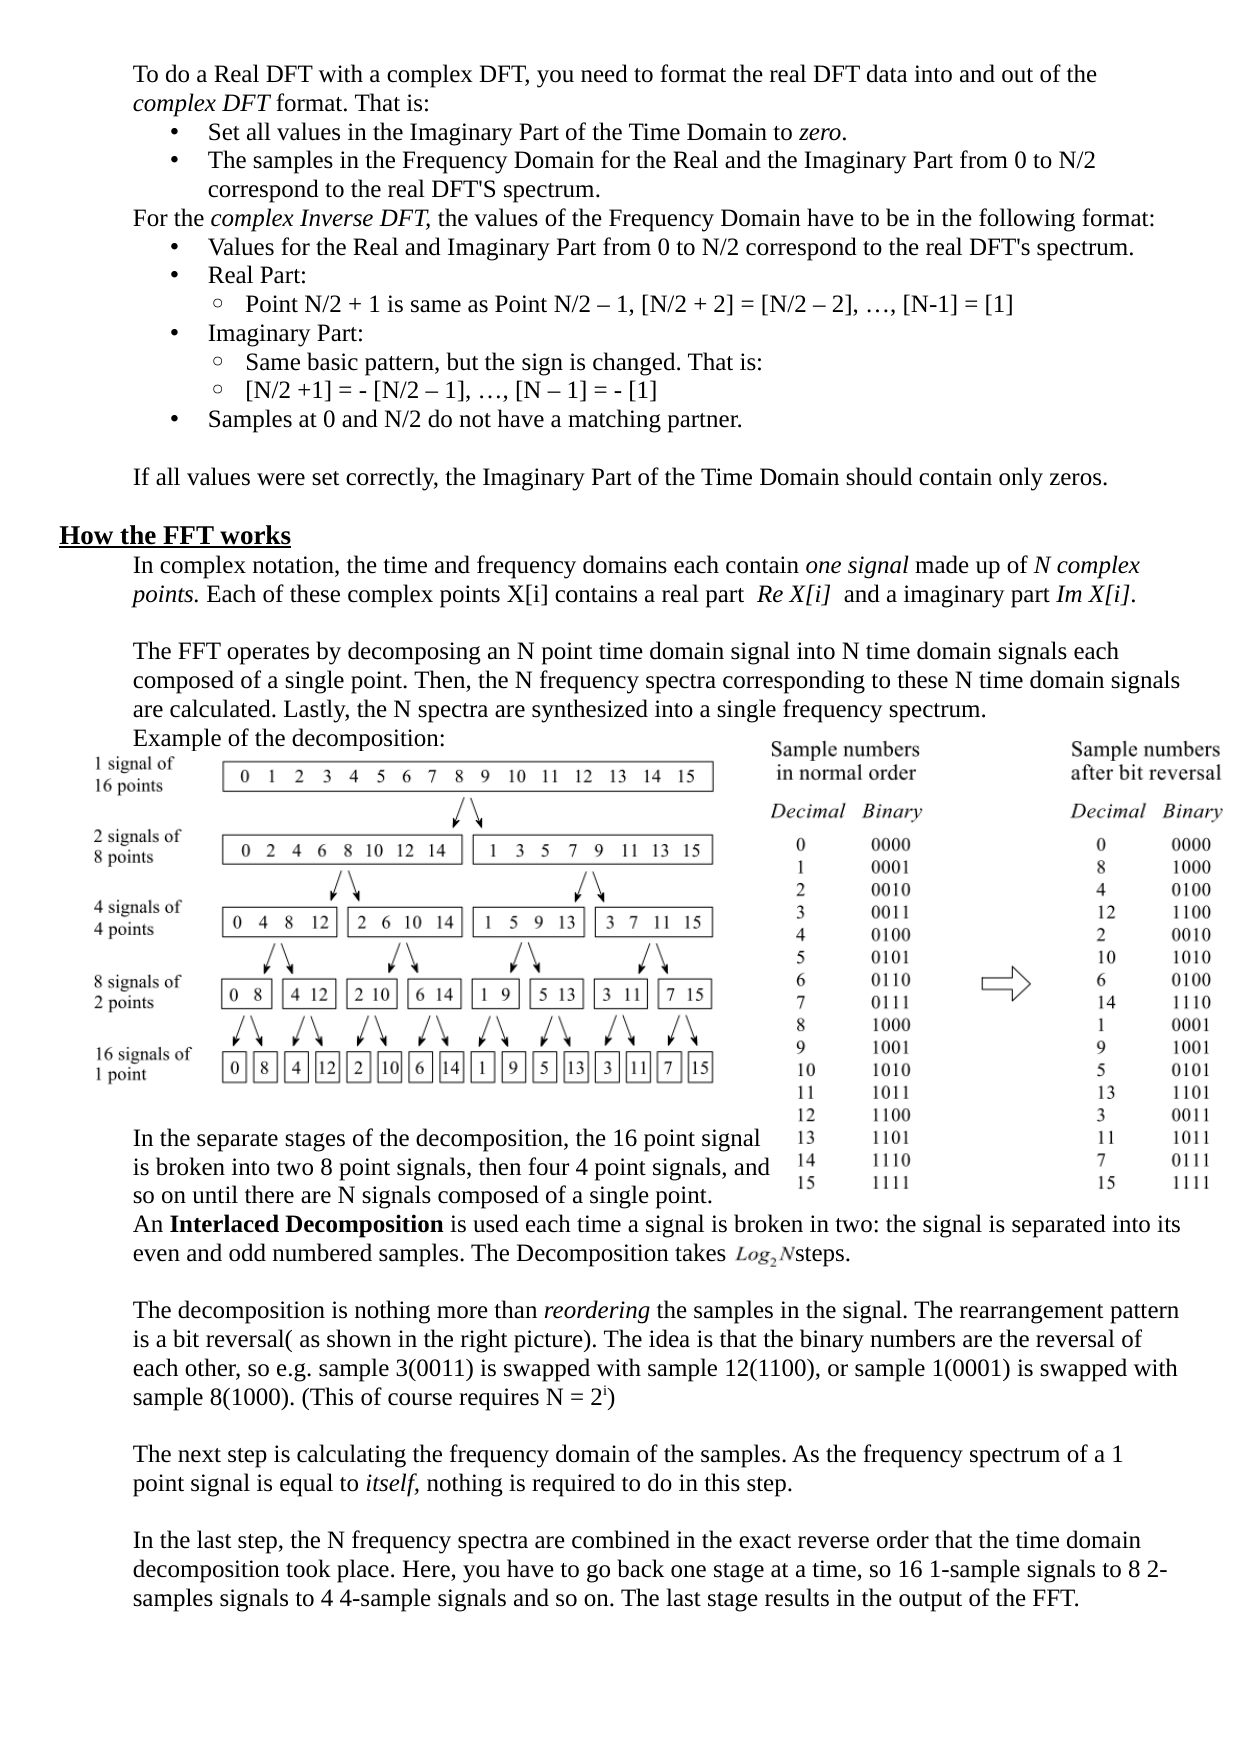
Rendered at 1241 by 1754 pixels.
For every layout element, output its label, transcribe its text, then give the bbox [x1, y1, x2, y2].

text An Interlaced Decomposition is used each time a signal is broken in two: the signal is separated into its even and odd numbered samples. The Decomposition takes steps. [133, 1209, 1181, 1267]
text To do a Real DFT with a complex DFT, you need to format the real DFT data into and out of the complex DFT format. That is: [133, 59, 1181, 117]
list Same basic pattern, but the sign is changed. That is: [208, 347, 1181, 375]
text How the FFT works [59, 519, 1181, 550]
picture [732, 1246, 795, 1268]
text If all values were set correctly, the Imaginary Part of the Time Domain should contain only zeros. [133, 462, 1181, 490]
list [N/2 +1] = - [N/2 – 1], …, [N – 1] = - [1] [208, 375, 1181, 404]
list Real Part: [170, 260, 1181, 289]
text In complex notation, the time and frequency domains each contain one signal made up of N complex points. Each of these complex points X[i] contains a real part Re X[i] and a imaginary part Im X[i]. [133, 550, 1181, 608]
list Samples at 0 and N/2 do not have a matching partner. [170, 404, 1181, 433]
list Point N/2 + 1 is same as Point N/2 – 1, [N/2 + 2] = [N/2 – 2], …, [N-1] = [1] [208, 289, 1181, 318]
list The samples in the Frequency Domain for the Real and the Imaginary Part from 0 to N/2 correspond to the real DFT'S spectrum. [170, 145, 1181, 203]
list Values for the Real and Imaginary Part from 0 to N/2 correspond to the real DFT's spectrum. [170, 232, 1181, 260]
text The FFT operates by decomposing an N point time domain signal into N time domain signals each composed of a single point. Then, the N frequency spectra corresponding to these N time domain signals are calculated. Lastly, the N spectra are synthesized into a single frequency spectrum. [133, 636, 1181, 723]
text The next step is calculating the frequency domain of the samples. As the frequency spectrum of a 1 point signal is equal to itself, nothing is required to do in this step. [133, 1439, 1181, 1497]
text In the last step, the N frequency spectra are combined in the exact reverse order that the time domain decomposition took place. Here, you have to go back one stage at a time, so 16 1-sample signals to 8 2-samples signals to 4 4-sample signals and so on. The last stage results in the output of the FFT. [133, 1525, 1181, 1612]
picture [771, 738, 1231, 1195]
text The decomposition is nothing more than reordering the samples in the signal. The rearrangement pattern is a bit reversal( as shown in the right picture). The idea is that the binary numbers are the reversal of each other, so e.g. sample 3(0011) is swapped with sample 12(1100), or sample 1(0001) is swapped with sample 8(1000). (This of course requires N = 2i) [133, 1295, 1181, 1410]
text Example of the decomposition: [133, 723, 1181, 751]
list Imaginary Part: [170, 318, 1181, 347]
list Set all values in the Imaginary Part of the Time Domain to zero. [170, 117, 1181, 145]
picture [93, 751, 719, 1095]
text In the separate stages of the decomposition, the 16 point signal is broken into two 8 point signals, then four 4 point signals, and so on until there are N signals composed of a single point. [133, 1123, 1181, 1209]
text For the complex Inverse DFT, the values of the Frequency Domain have to be in the following format: [133, 203, 1181, 232]
